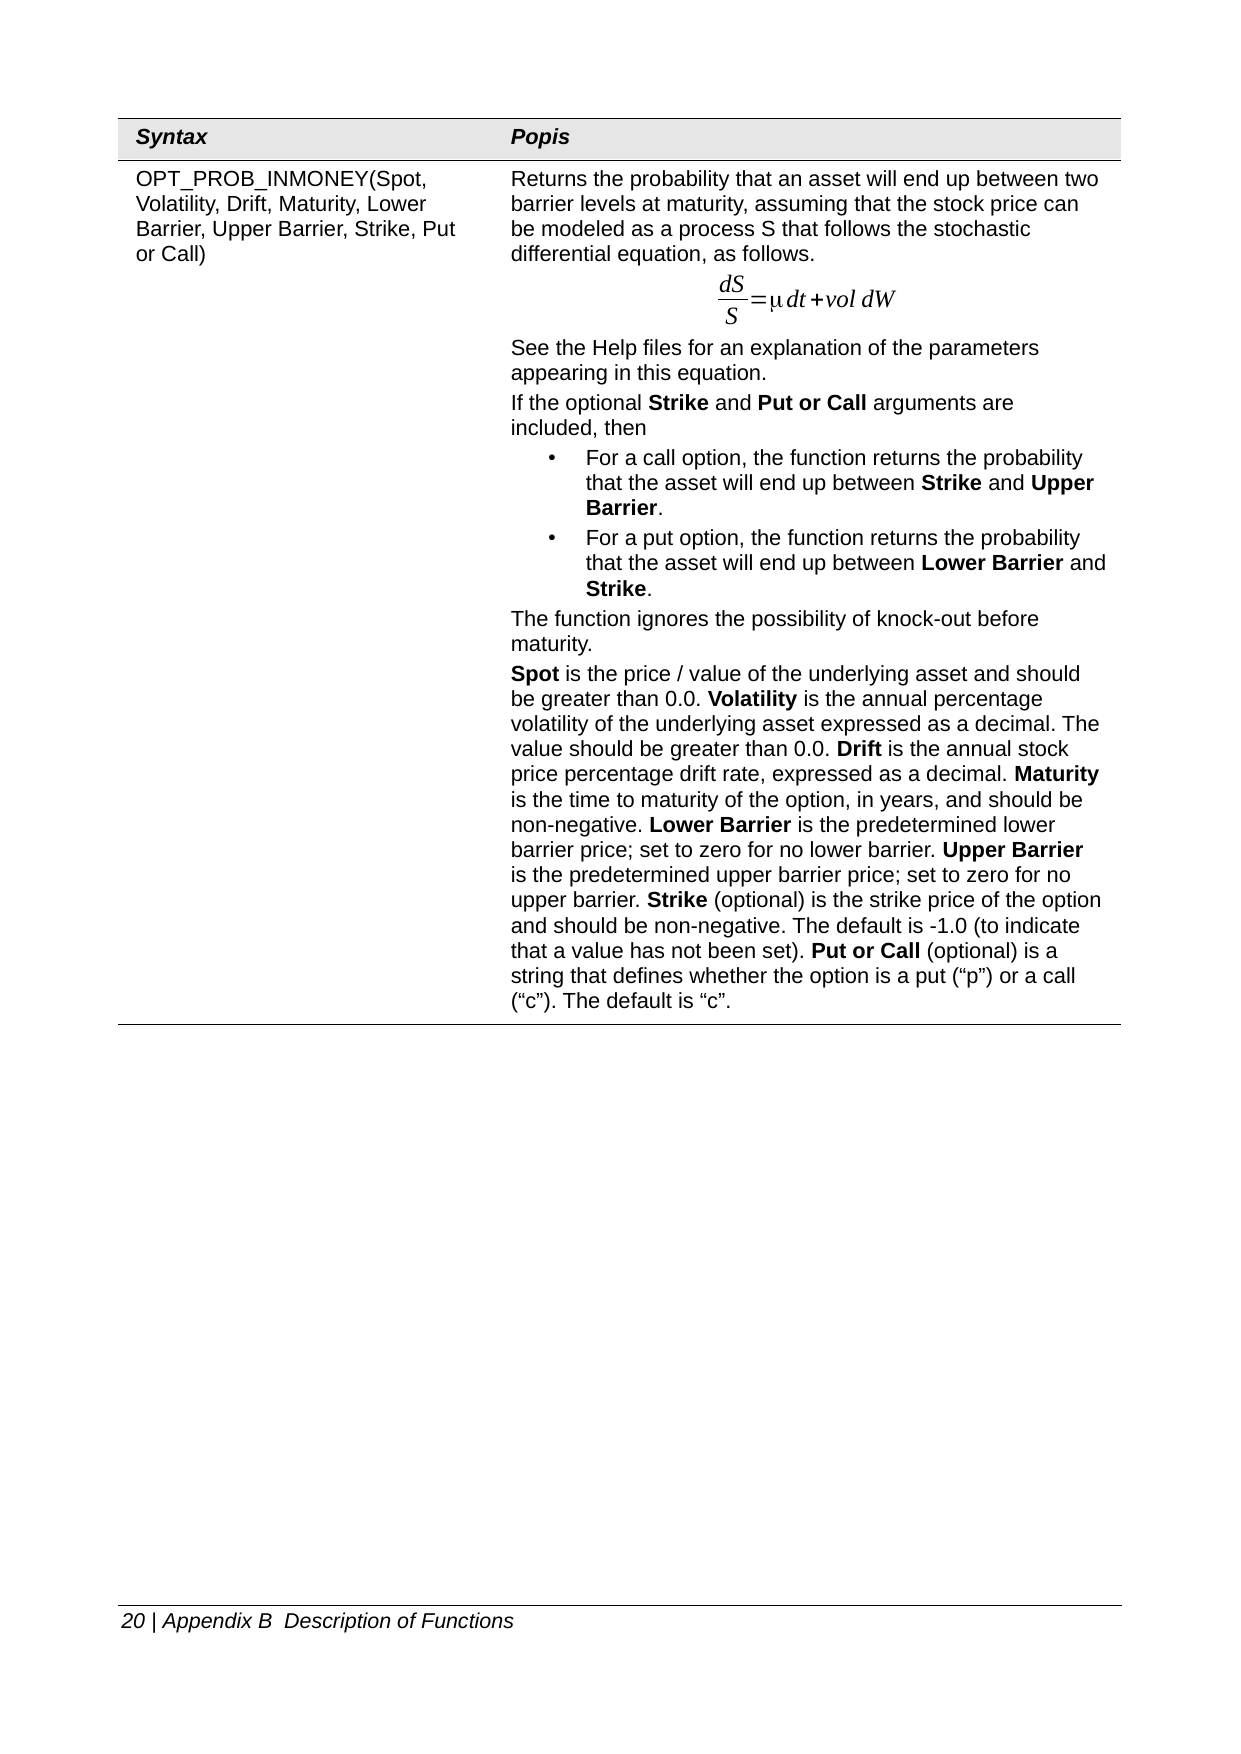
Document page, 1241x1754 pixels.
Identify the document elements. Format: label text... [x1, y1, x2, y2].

table_cell Returns the probability that an asset will end up between two barrier levels at maturity, assuming that the stock price can be modeled as a process S that follows the stochastic differential equation, as follows. See the Help files for an explanation of the parameters appearing in this equation. If the optional Strike and Put or Call arguments are included, then For a call option, the function returns the probability that the asset will end up between Strike and Upper Barrier. For a put option, the function returns the probability that the asset will end up between Lower Barrier and Strike. The function ignores the possibility of knock-out before maturity. Spot is the price / value of the underlying asset and should be greater than 0.0. Volatility is the annual percentage volatility of the underlying asset expressed as a decimal. The value should be greater than 0.0. Drift is the annual stock price percentage drift rate, expressed as a decimal. Maturity is the time to maturity of the option, in years, and should be non-negative. Lower Barrier is the predetermined lower barrier price; set to zero for no lower barrier. Upper Barrier is the predetermined upper barrier price; set to zero for no upper barrier. Strike (optional) is the strike price of the option and should be non-negative. The default is -1.0 (to indicate that a value has not been set). Put or Call (optional) is a string that defines whether the option is a put (“p”) or a call (“c”). The default is “c”. [493, 161, 1121, 1024]
table_header Popis [493, 119, 1121, 159]
table_cell OPT_PROB_INMONEY(Spot, Volatility, Drift, Maturity, Lower Barrier, Upper Barrier, Strike, Put or Call) [118, 161, 493, 1024]
table_header Syntax [118, 119, 493, 159]
